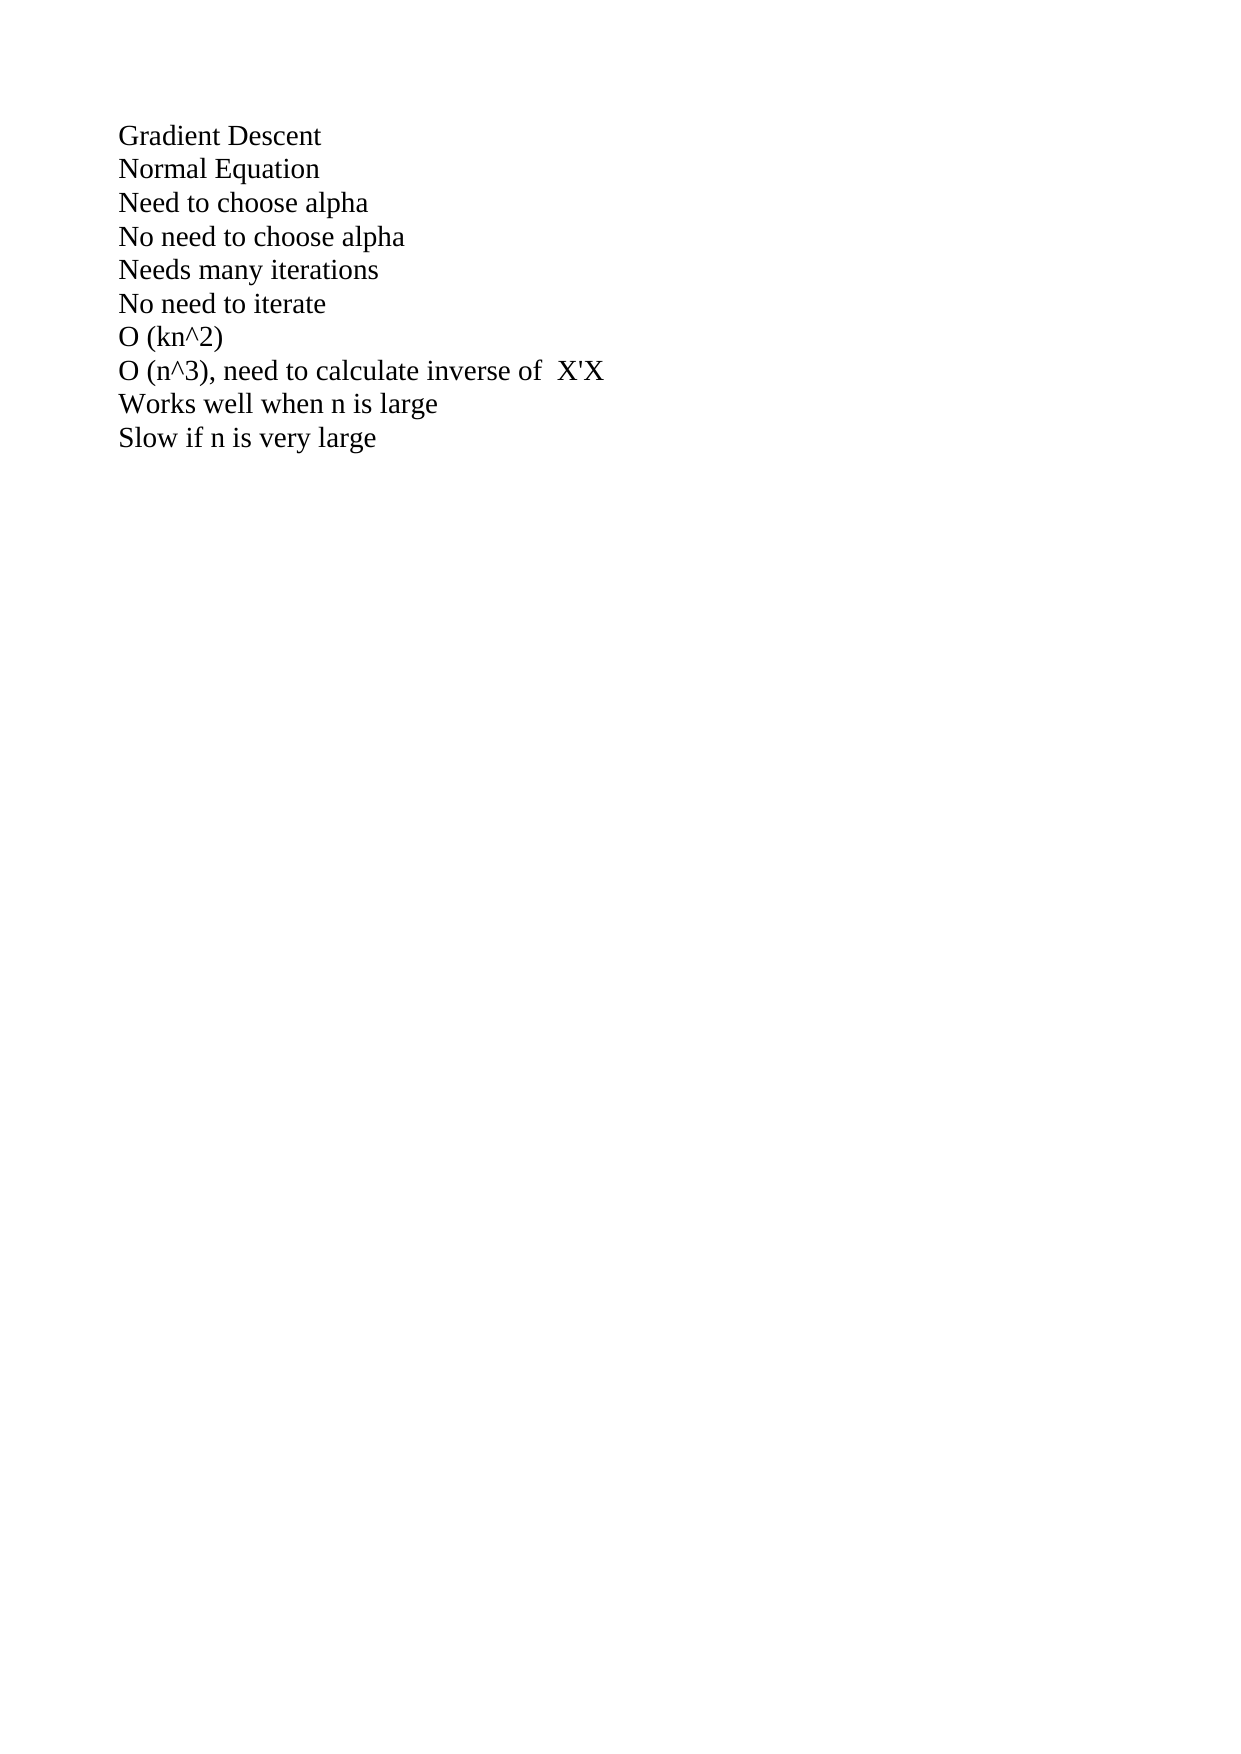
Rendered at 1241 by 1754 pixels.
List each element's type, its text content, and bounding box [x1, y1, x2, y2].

text O (kn^2) [118, 319, 1122, 353]
text Works well when n is large [118, 386, 1122, 420]
text Normal Equation [118, 152, 1122, 185]
text Gradient Descent [118, 118, 1122, 152]
text No need to choose alpha [118, 219, 1122, 252]
text No need to iterate [118, 286, 1122, 319]
text O (n^3), need to calculate inverse of X'X [118, 353, 1122, 386]
text Need to choose alpha [118, 185, 1122, 219]
text Slow if n is very large [118, 420, 1122, 453]
text Needs many iterations [118, 252, 1122, 286]
